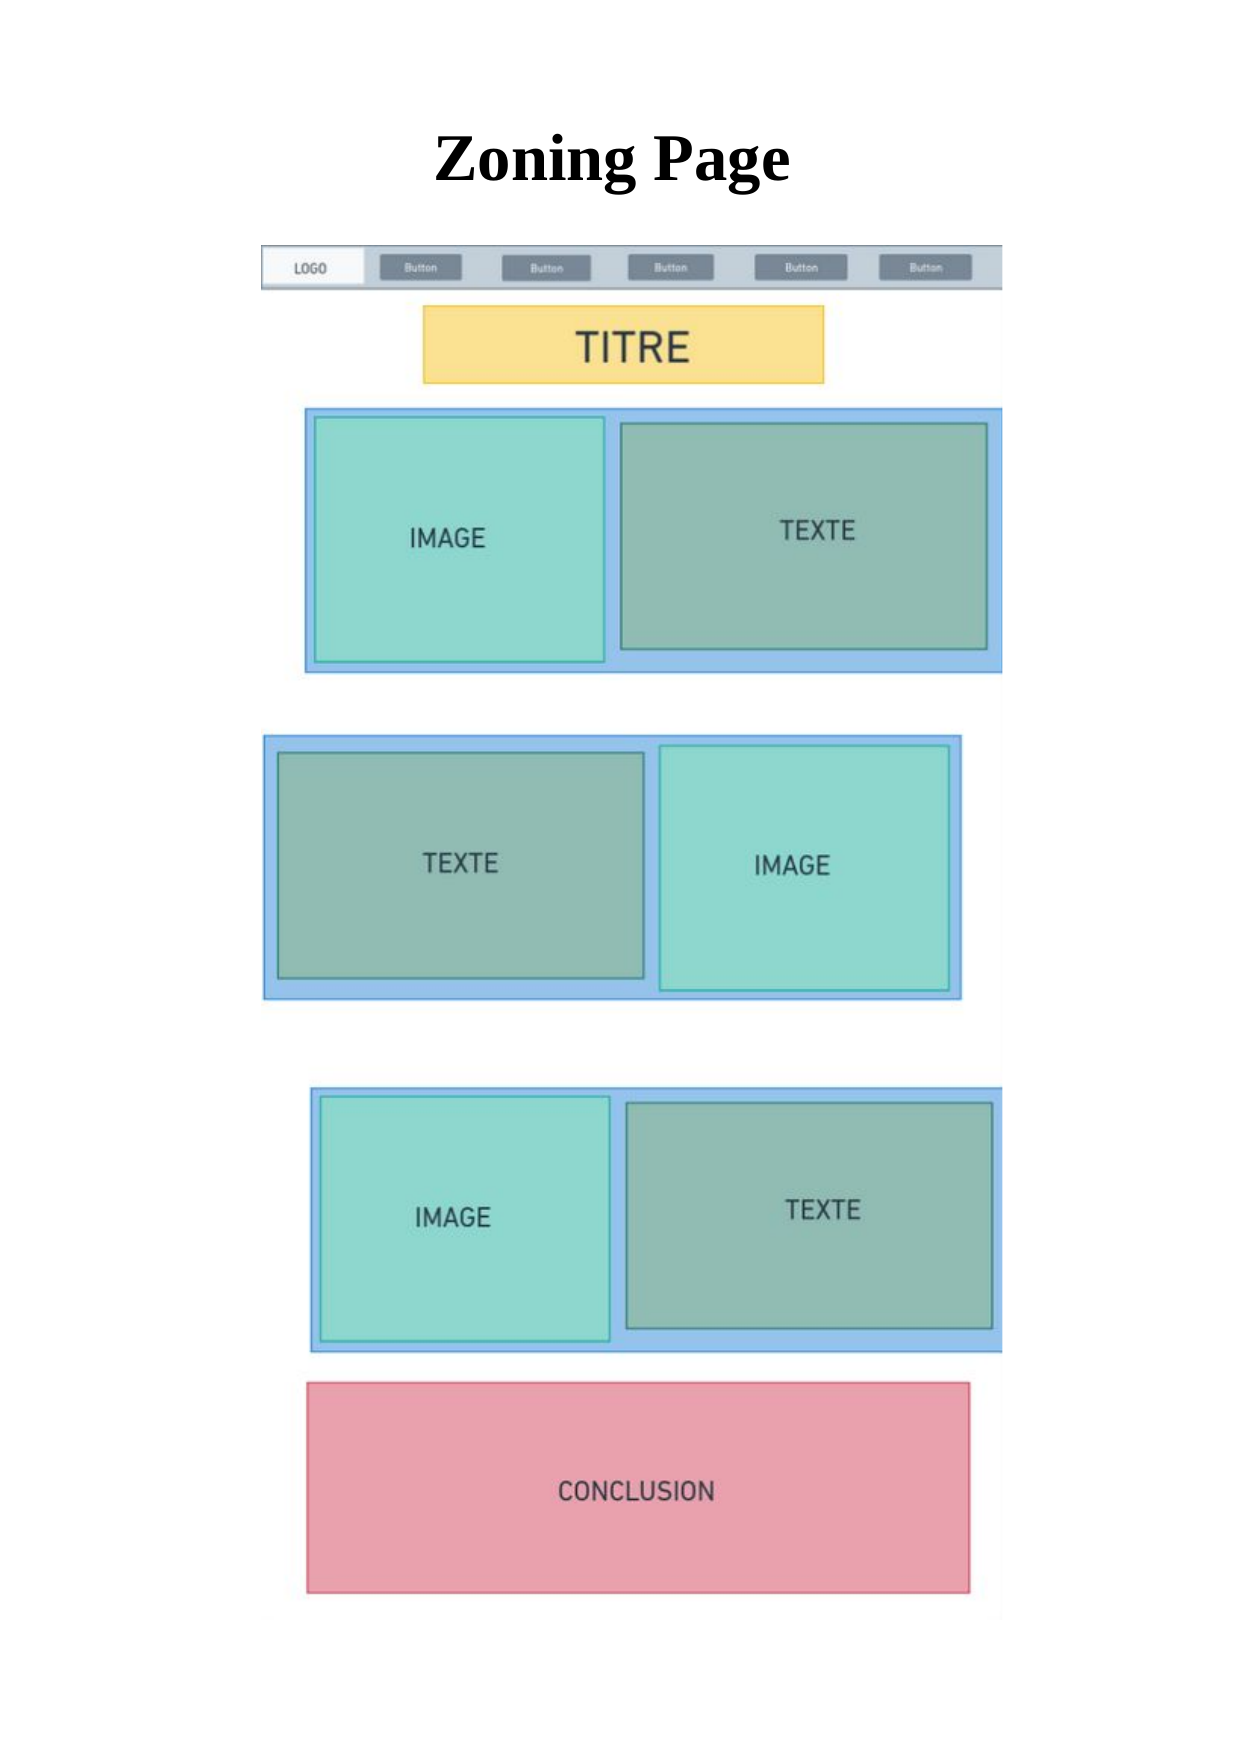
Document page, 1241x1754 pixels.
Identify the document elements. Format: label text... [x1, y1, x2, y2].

picture [261, 245, 1003, 1620]
text Zoning Page [118, 118, 1122, 195]
